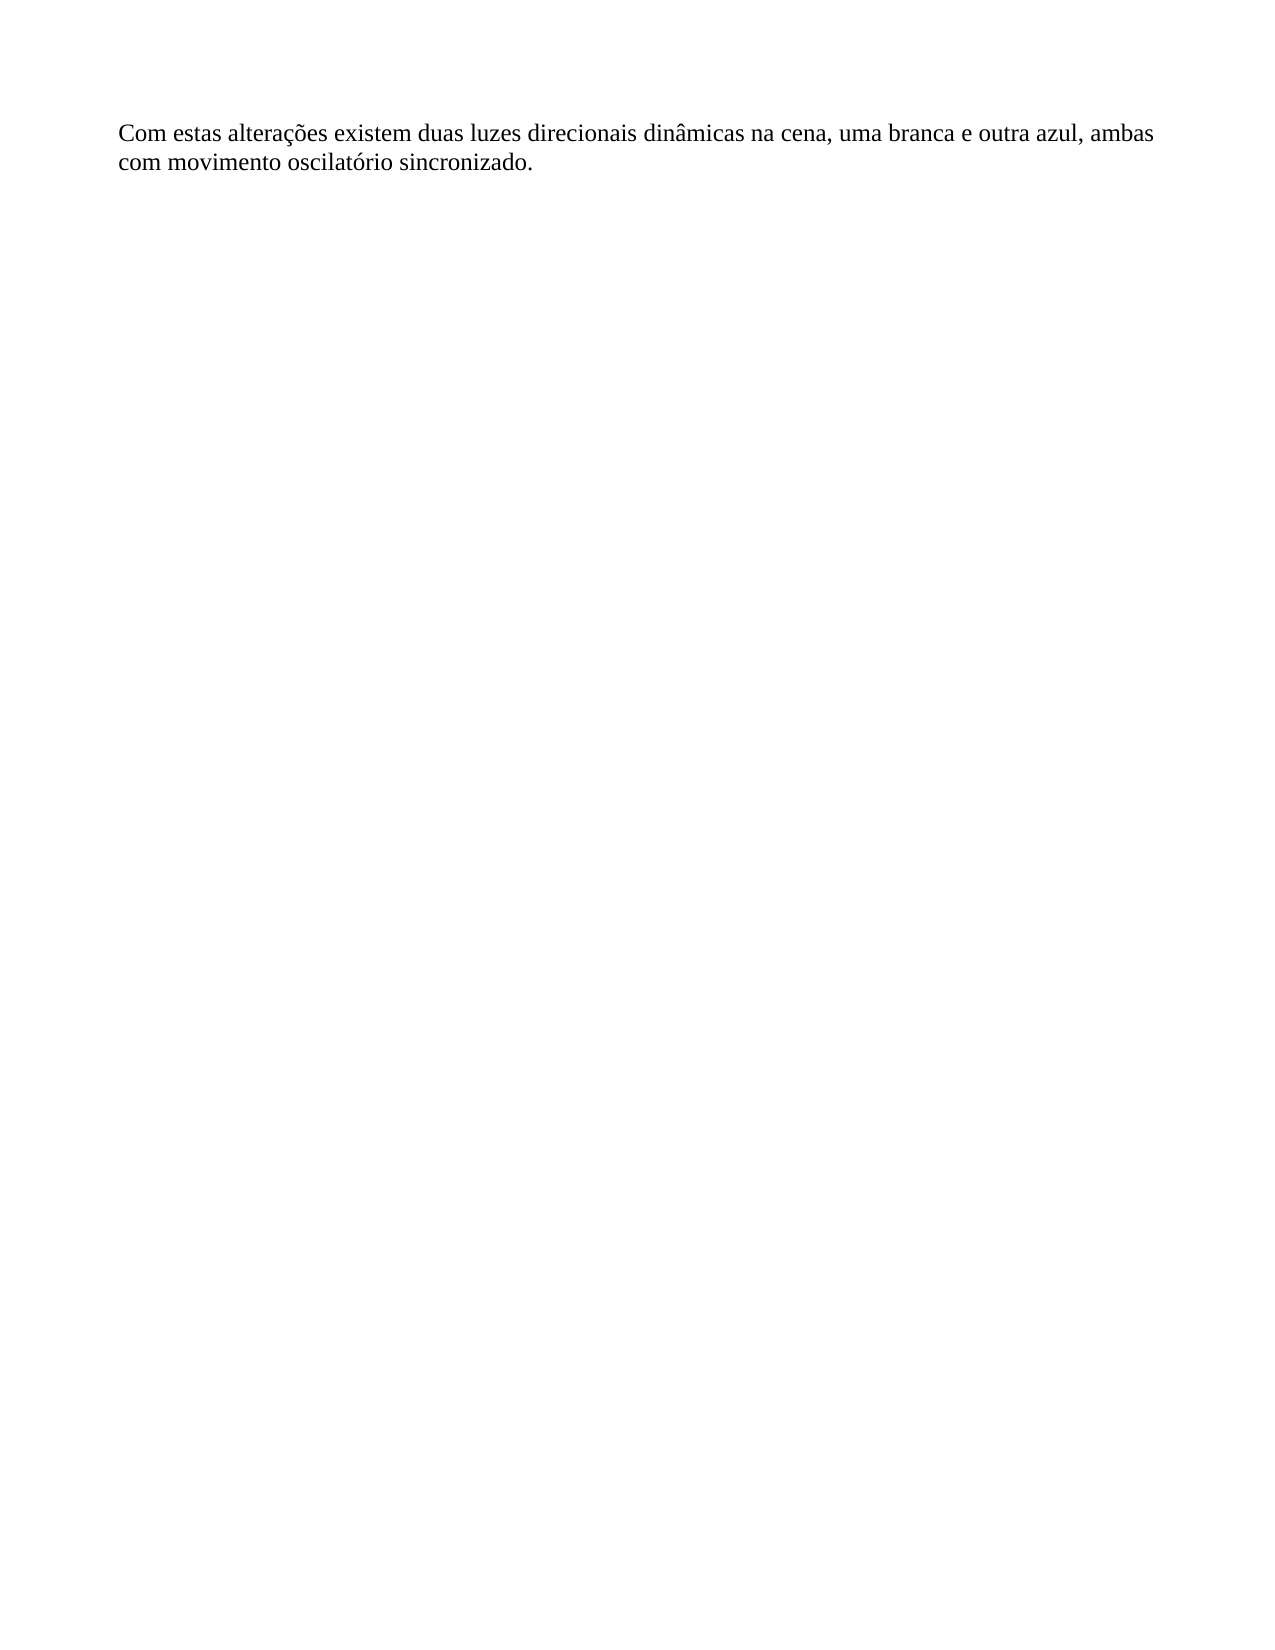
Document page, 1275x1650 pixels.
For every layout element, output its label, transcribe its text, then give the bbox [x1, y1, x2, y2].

text Com estas alterações existem duas luzes direcionais dinâmicas na cena, uma branca e outra azul, ambas com movimento oscilatório sincronizado. [118, 118, 1157, 176]
